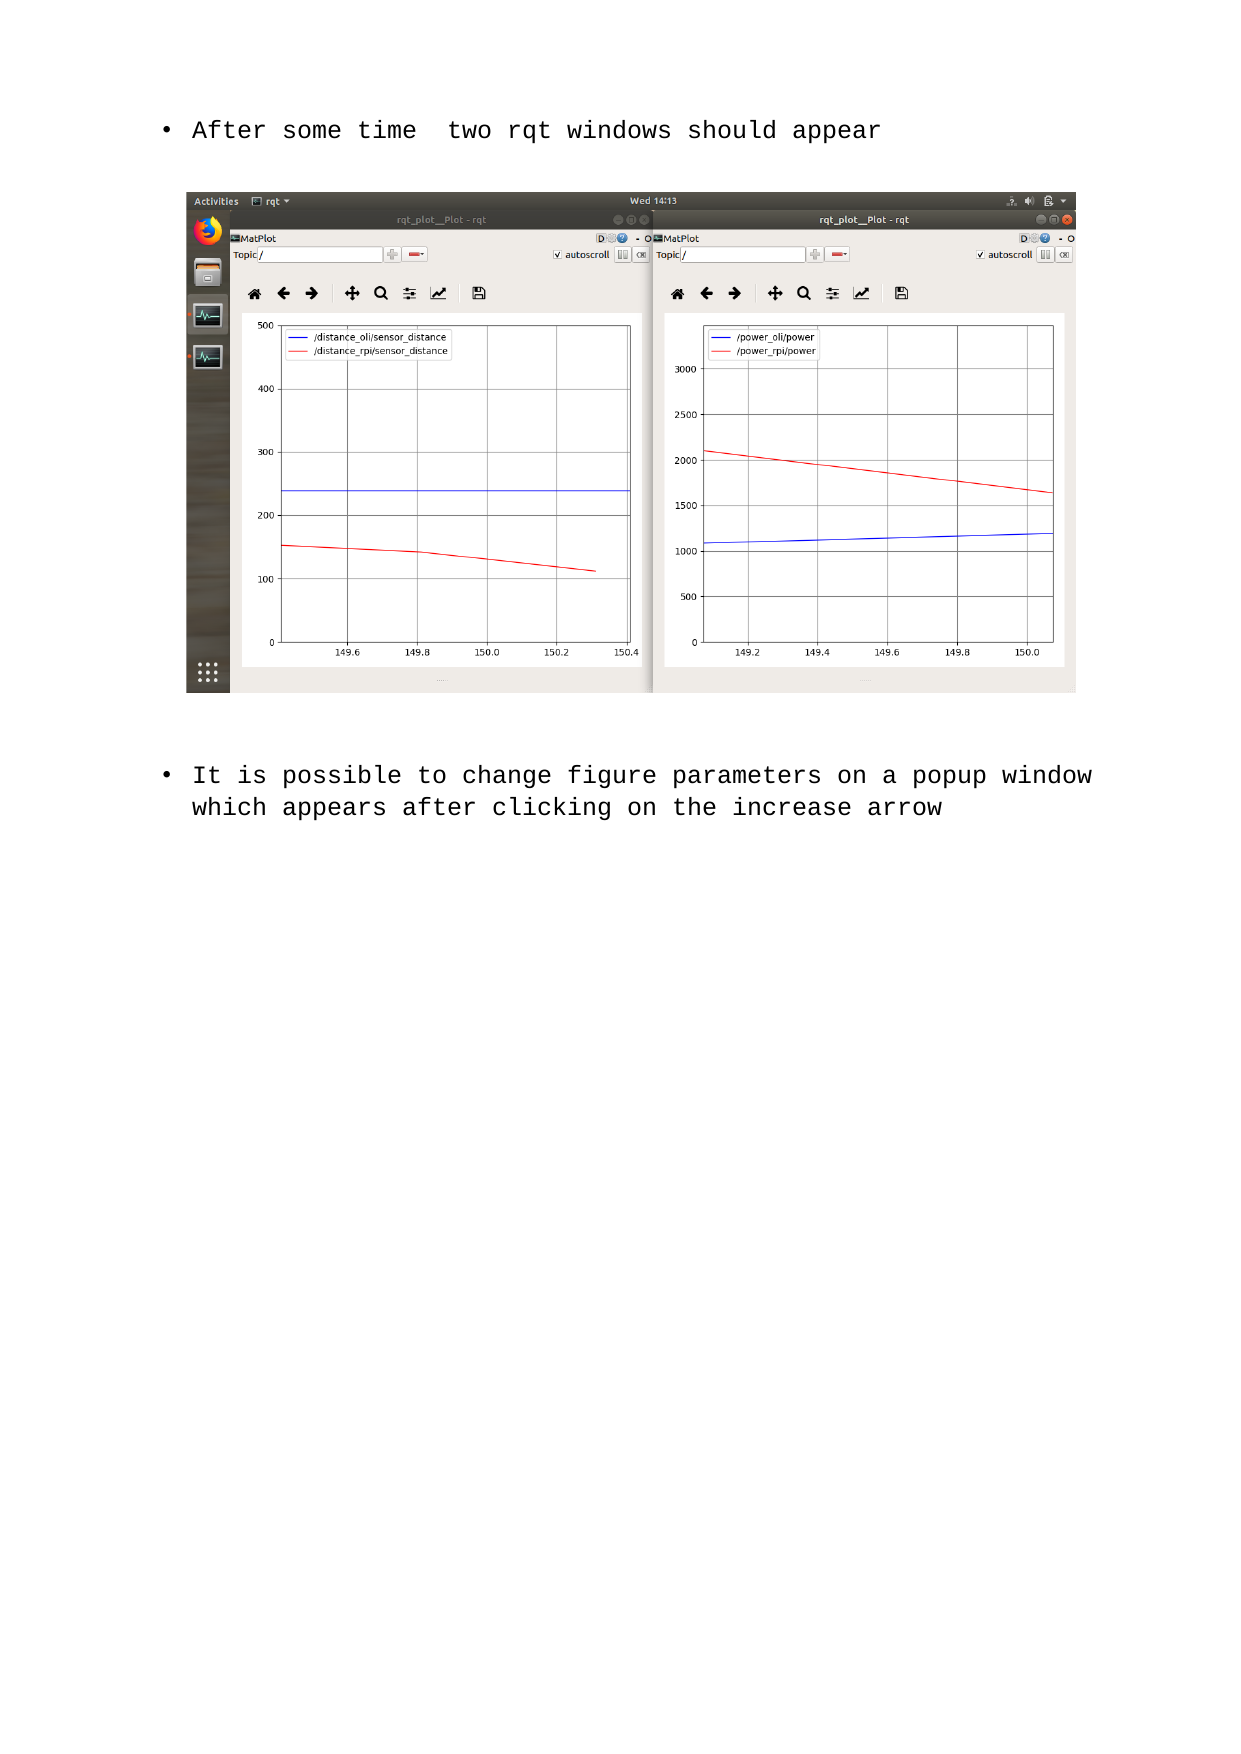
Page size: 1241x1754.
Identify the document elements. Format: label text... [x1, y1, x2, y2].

list After some time two rqt windows should appear [162, 118, 1122, 146]
list It is possible to change figure parameters on a popup window which appears after clicking on the increase arrow [162, 762, 1122, 823]
picture [186, 192, 1076, 693]
